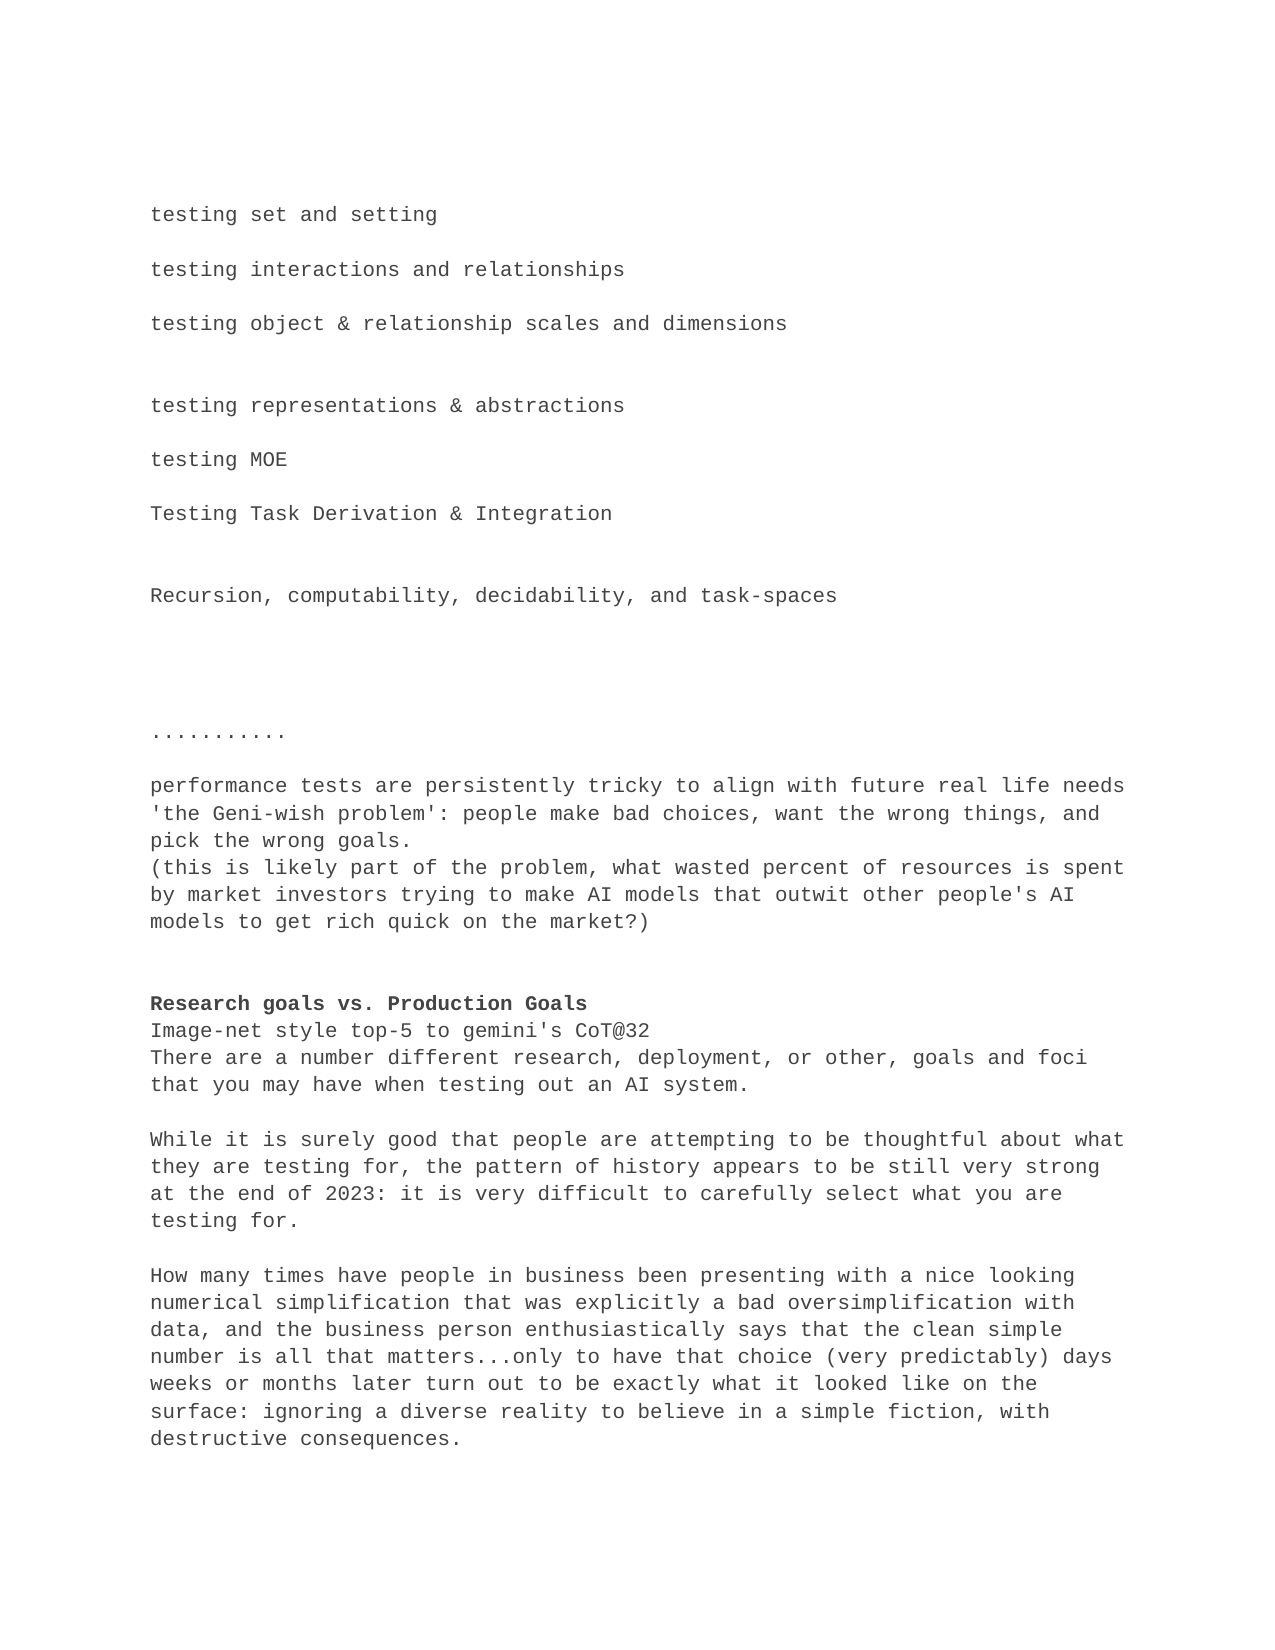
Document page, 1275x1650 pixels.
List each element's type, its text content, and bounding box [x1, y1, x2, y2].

text How many times have people in business been presenting with a nice looking numerical simplification that was explicitly a bad oversimplification with data, and the business person enthusiastically says that the clean simple number is all that matters...only to have that choice (very predictably) days weeks or months later turn out to be exactly what it looked like on the surface: ignoring a diverse reality to believe in a simple fiction, with destructive consequences. [150, 1265, 1125, 1451]
text testing object & relationship scales and dimensions [150, 313, 1125, 337]
text testing interactions and relationships [150, 259, 1125, 282]
text While it is surely good that people are attempting to be thoughtful about what they are testing for, the pattern of history appears to be still very strong at the end of 2023: it is very difficult to carefully select what you are testing for. [150, 1129, 1125, 1234]
text 'the Geni-wish problem': people make bad choices, want the wrong things, and pick the wrong goals. [150, 802, 1125, 853]
text testing MOE [150, 449, 1125, 473]
text Research goals vs. Production Goals [150, 993, 1125, 1016]
text performance tests are persistently tricky to align with future real life needs [150, 775, 1125, 799]
text testing set and setting [150, 204, 1125, 228]
text ........... [150, 721, 1125, 744]
text Recursion, computability, decidability, and task-spaces [150, 585, 1125, 609]
text Testing Task Derivation & Integration [150, 503, 1125, 527]
text testing representations & abstractions [150, 395, 1125, 418]
text Image-net style top-5 to gemini's CoT@32 [150, 1020, 1125, 1044]
text There are a number different research, deployment, or other, goals and foci that you may have when testing out an AI system. [150, 1047, 1125, 1098]
text (this is likely part of the problem, what wasted percent of resources is spent by market investors trying to make AI models that outwit other people's AI models to get rich quick on the market?) [150, 857, 1125, 935]
